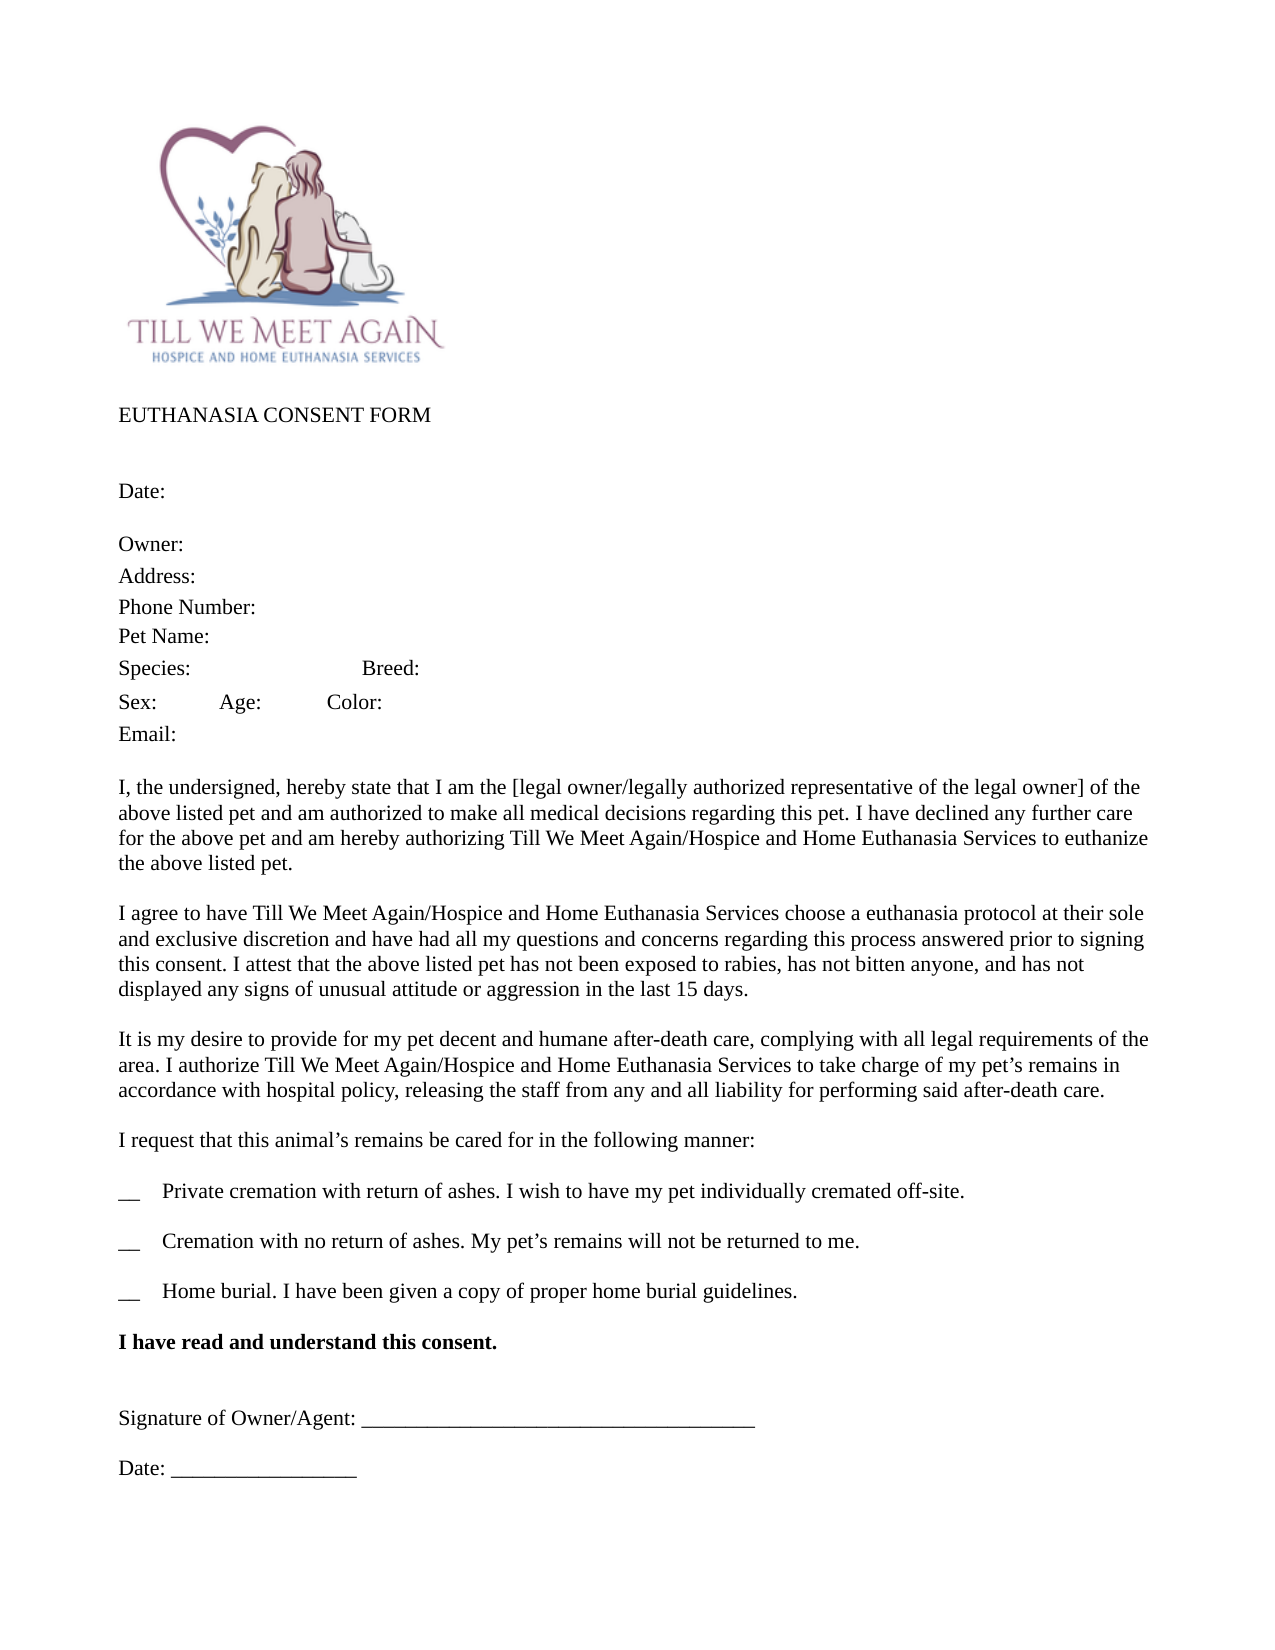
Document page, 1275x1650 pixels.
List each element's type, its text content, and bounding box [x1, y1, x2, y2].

picture [122, 120, 446, 374]
text __ Private cremation with return of ashes. I wish to have my pet individually cremated off-site. [118, 1178, 1157, 1203]
text EUTHANASIA CONSENT FORM [118, 402, 1157, 427]
text I, the undersigned, hereby state that I am the [legal owner/legally authorized representative of the legal owner] of the above listed pet and am authorized to make all medical decisions regarding this pet. I have declined any further care for the above pet and am hereby authorizing Till We Meet Again/Hospice and Home Euthanasia Services to euthanize the above listed pet. [118, 774, 1157, 875]
text Owner: [118, 528, 184, 560]
text Phone Number: [118, 591, 256, 623]
text [599, 528, 1157, 560]
text [599, 560, 1157, 591]
text I have read and understand this consent. [118, 1329, 1157, 1379]
text [600, 686, 1157, 718]
text [600, 718, 1157, 749]
text Species: [118, 654, 192, 686]
text [600, 623, 1157, 654]
text [600, 591, 1157, 623]
text [354, 478, 1157, 503]
text Pet Name: [118, 623, 210, 654]
text __ Home burial. I have been given a copy of proper home burial guidelines. [118, 1278, 1157, 1304]
text It is my desire to provide for my pet decent and humane after-death care, complying with all legal requirements of the area. I authorize Till We Meet Again/Hospice and Home Euthanasia Services to take charge of my pet’s remains in accordance with hospital policy, releasing the staff from any and all liability for performing said after-death care. [118, 1026, 1157, 1102]
text [599, 654, 1157, 686]
text Signature of Owner/Agent: ____________________________________ [118, 1404, 1157, 1430]
text Email: [118, 718, 176, 749]
text I agree to have Till We Meet Again/Hospice and Home Euthanasia Services choose a euthanasia protocol at their sole and exclusive discretion and have had all my questions and concerns regarding this process answered prior to signing this consent. I attest that the above listed pet has not been exposed to rabies, has not bitten anyone, and has not displayed any signs of unusual attitude or aggression in the last 15 days. [118, 900, 1157, 1001]
text Sex: [118, 686, 157, 718]
text Color: [305, 686, 383, 718]
text Date: _________________ [118, 1455, 1157, 1480]
text __ Cremation with no return of ashes. My pet’s remains will not be returned to me. [118, 1228, 1157, 1253]
text Address: [118, 560, 196, 591]
text I request that this animal’s remains be cared for in the following manner: [118, 1127, 1157, 1152]
text Breed: [345, 654, 420, 686]
text Age: [198, 686, 261, 718]
text Date: [118, 478, 165, 503]
